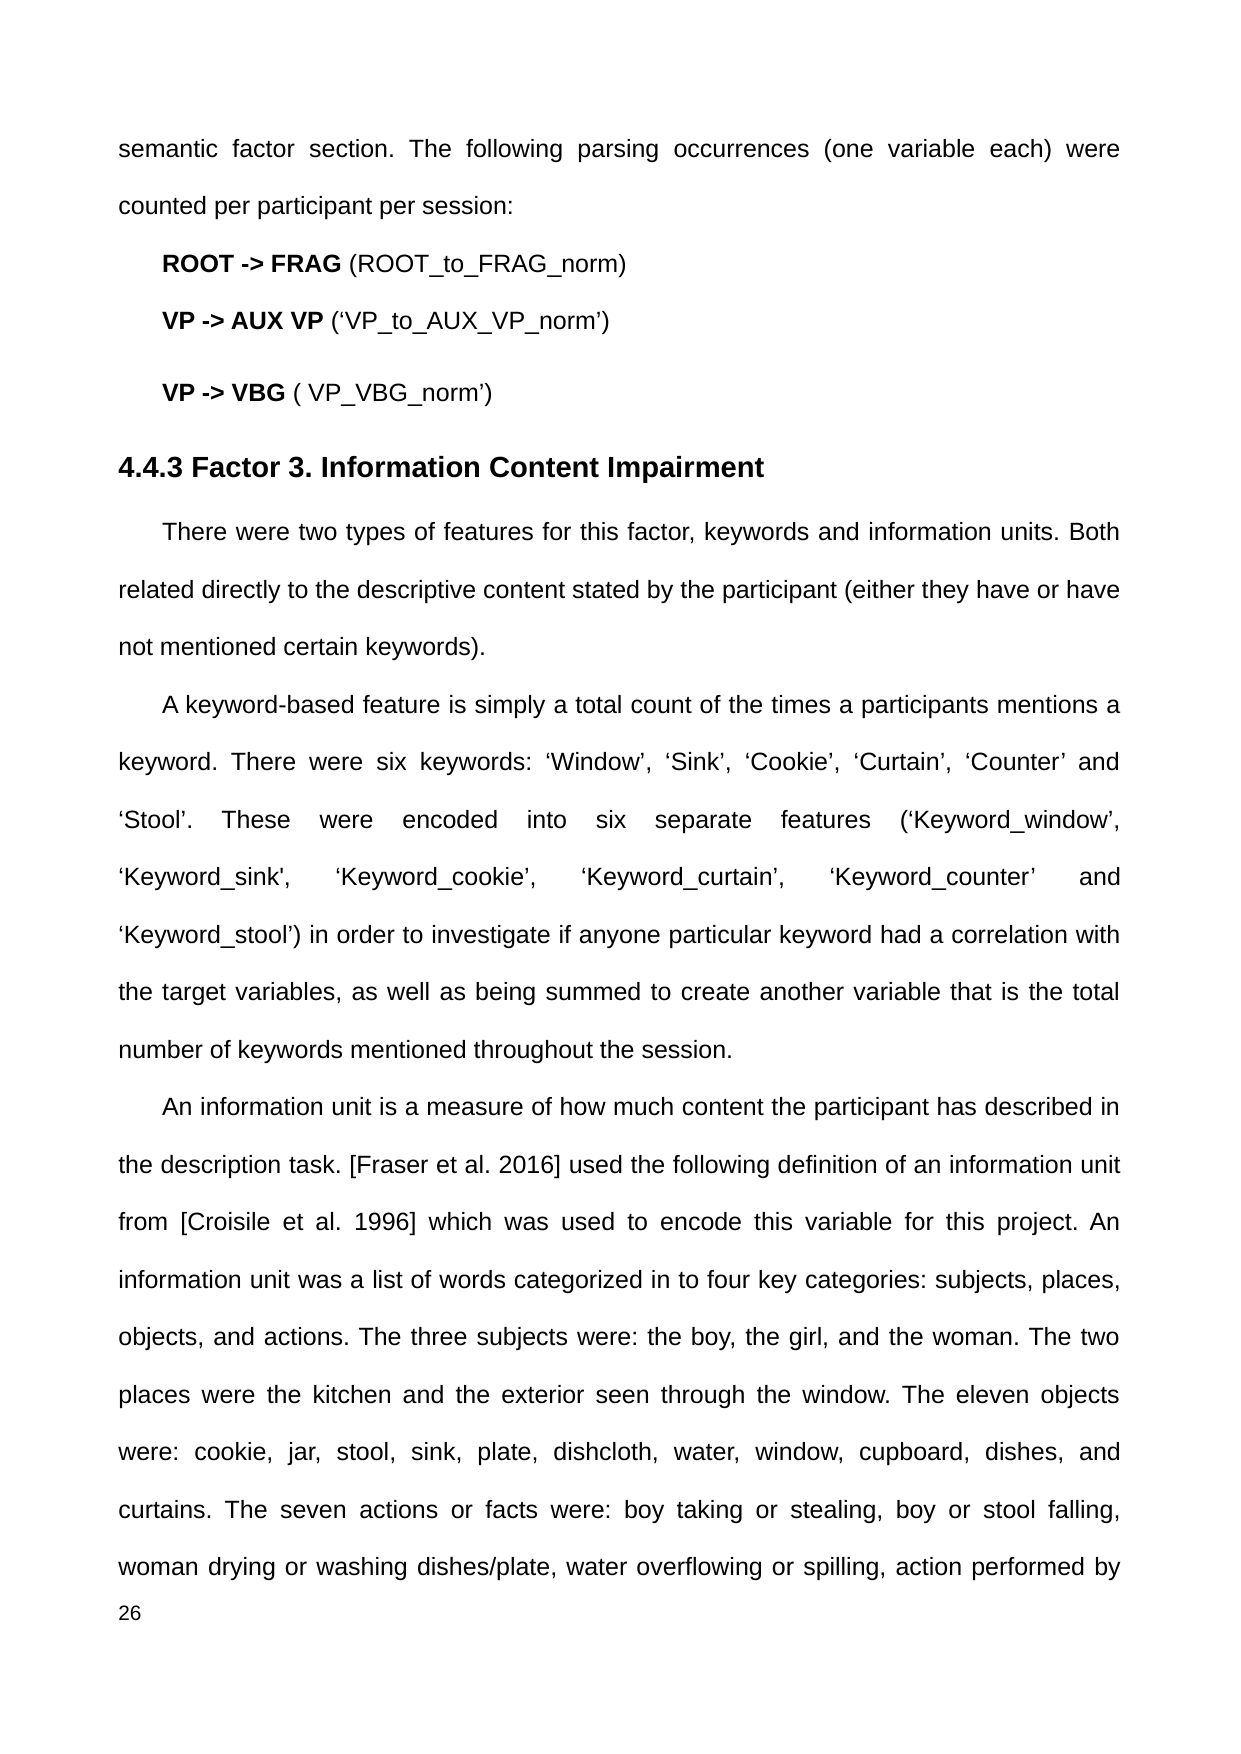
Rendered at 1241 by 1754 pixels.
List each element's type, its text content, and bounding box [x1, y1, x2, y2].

text VP -> AUX VP (‘VP_to_AUX_VP_norm’) [118, 306, 1122, 335]
text ROOT -> FRAG (ROOT_to_FRAG_norm) [118, 248, 1122, 277]
text VP -> VBG ( VP_VBG_norm’) [118, 378, 1122, 407]
text semantic factor section. The following parsing occurrences (one variable each) were counted per participant per session: [118, 133, 1122, 220]
text A keyword-based feature is simply a total count of the times a participants mentions a keyword. There were six keywords: ‘Window’, ‘Sink’, ‘Cookie’, ‘Curtain’, ‘Counter’ and ‘Stool’. These were encoded into six separate features (‘Keyword_window’, ‘Keyword_sink', ‘Keyword_cookie’, ‘Keyword_curtain’, ‘Keyword_counter’ and ‘Keyword_stool’) in order to investigate if anyone particular keyword had a correlation with the target variables, as well as being summed to create another variable that is the total number of keywords mentioned throughout the session. [118, 690, 1122, 1063]
text An information unit is a measure of how much content the participant has described in the description task. [Fraser et al. 2016] used the following definition of an information unit from [Croisile et al. 1996] which was used to encode this variable for this project. An information unit was a list of words categorized in to four key categories: subjects, places, objects, and actions. The three subjects were: the boy, the girl, and the woman. The two places were the kitchen and the exterior seen through the window. The eleven objects were: cookie, jar, stool, sink, plate, dishcloth, water, window, cupboard, dishes, and curtains. The seven actions or facts were: boy taking or stealing, boy or stool falling, woman drying or washing dishes/plate, water overflowing or spilling, action performed by [118, 1092, 1122, 1581]
text There were two types of features for this factor, keywords and information units. Both related directly to the descriptive content stated by the participant (either they have or have not mentioned certain keywords). [118, 517, 1122, 661]
subtitle 4.4.3 Factor 3. Information Content Impairment [118, 450, 1122, 484]
